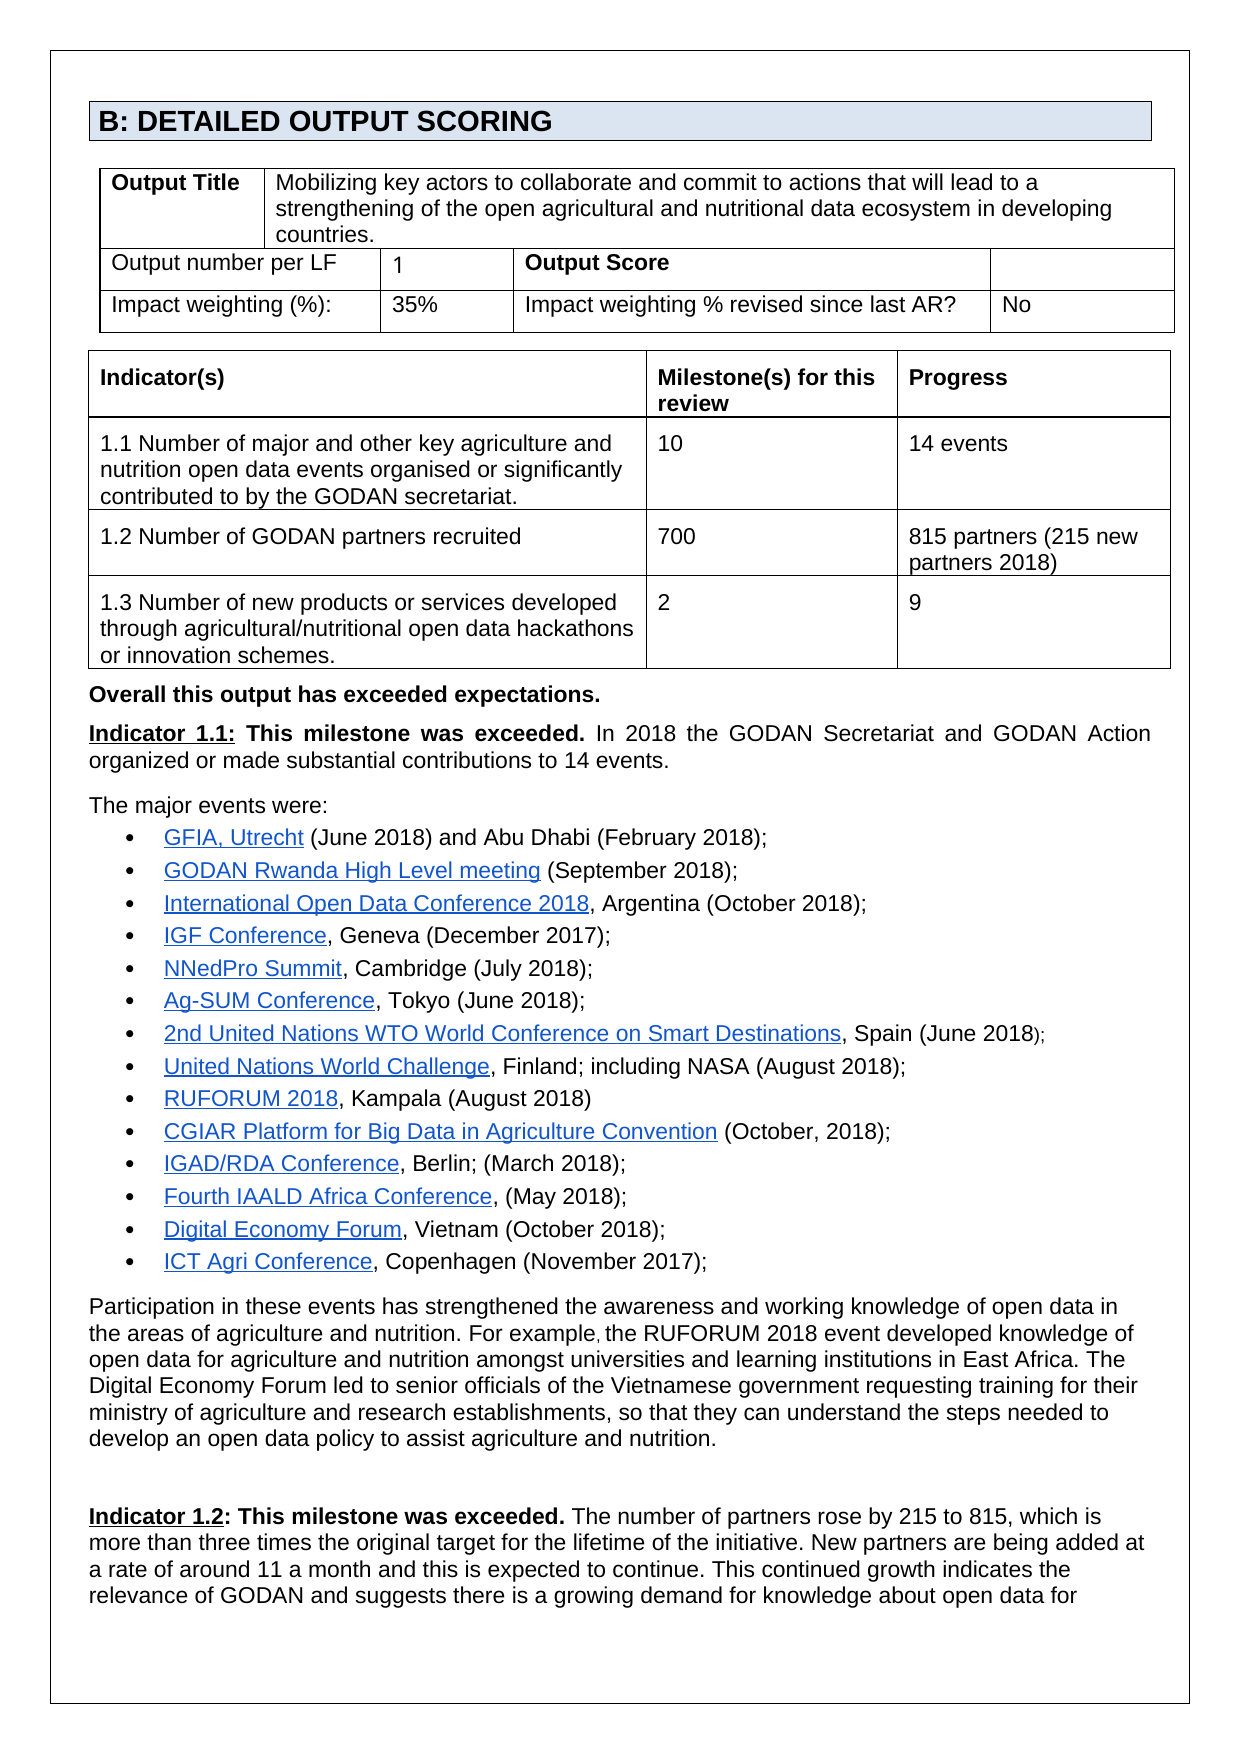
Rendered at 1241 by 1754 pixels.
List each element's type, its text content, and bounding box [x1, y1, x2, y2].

table_cell No [991, 291, 1174, 332]
text Participation in these events has strengthened the awareness and working knowledge of open data in the areas of agriculture and nutrition. For example, the RUFORUM 2018 event developed knowledge of open data for agriculture and nutrition amongst universities and learning institutions in East Africa. The Digital Economy Forum led to senior officials of the Vietnamese government requesting training for their ministry of agriculture and research establishments, so that they can understand the steps needed to develop an open data policy to assist agriculture and nutrition. [89, 1293, 1152, 1451]
table_cell 9 [898, 576, 1170, 668]
table_cell Impact weighting % revised since last AR? [514, 291, 990, 332]
list CGIAR Platform for Big Data in Agriculture Convention (October, 2018); [126, 1118, 1152, 1144]
table_cell 815 partners (215 new partners 2018) [898, 510, 1170, 575]
list United Nations World Challenge, Finland; including NASA (August 2018); [126, 1053, 1152, 1079]
list RUFORUM 2018, Kampala (August 2018) [126, 1085, 1152, 1112]
text Overall this output has exceeded expectations. [89, 681, 1152, 708]
list IGAD/RDA Conference, Berlin; (March 2018); [126, 1150, 1152, 1177]
list NNedPro Summit, Cambridge (July 2018); [126, 955, 1152, 981]
list International Open Data Conference 2018, Argentina (October 2018); [126, 889, 1152, 916]
table_cell 2 [647, 576, 897, 668]
table_cell Output number per LF [101, 249, 380, 290]
subtitle B: DETAILED OUTPUT SCORING [90, 102, 1151, 140]
list ICT Agri Conference, Copenhagen (November 2017); [126, 1248, 1152, 1274]
list GODAN Rwanda High Level meeting (September 2018); [126, 857, 1152, 883]
table_cell Output Score [514, 249, 990, 290]
table_cell 1 [381, 249, 513, 290]
list IGF Conference, Geneva (December 2017); [126, 922, 1152, 948]
text Indicator 1.1: This milestone was exceeded. In 2018 the GODAN Secretariat and GODAN Action organized or made substantial contributions to 14 events. [89, 720, 1152, 773]
table_cell A++ [991, 249, 1174, 290]
text Indicator 1.2: This milestone was exceeded. The number of partners rose by 215 to 815, which is more than three times the original target for the lifetime of the initiative. New partners are being added at a rate of around 11 a month and this is expected to continue. This continued growth indicates the relevance of GODAN and suggests there is a growing demand for knowledge about open data for [89, 1503, 1152, 1608]
table_header Mobilizing key actors to collaborate and commit to actions that will lead to a strengthening of the open agricultural and nutritional data ecosystem in developing countries. [265, 169, 1174, 247]
table_cell Impact weighting (%): [101, 291, 380, 332]
table_cell 700 [647, 510, 897, 575]
table_cell 1.3 Number of new products or services developed through agricultural/nutritional open data hackathons or innovation schemes. [89, 576, 646, 668]
text The major events were: [89, 792, 1152, 818]
list Fourth IAALD Africa Conference, (May 2018); [126, 1183, 1152, 1209]
table_cell 1.1 Number of major and other key agriculture and nutrition open data events organised or significantly contributed to by the GODAN secretariat. [89, 418, 646, 509]
table_header Output Title [101, 169, 264, 247]
table_cell 14 events [898, 418, 1170, 509]
table_header Milestone(s) for this review [647, 351, 897, 416]
table_cell 10 [647, 418, 897, 509]
list 2nd United Nations WTO World Conference on Smart Destinations, Spain (June 2018); [126, 1020, 1152, 1046]
table_header Progress [898, 351, 1170, 416]
list Ag-SUM Conference, Tokyo (June 2018); [126, 987, 1152, 1014]
table_cell 35% [381, 291, 513, 332]
table_header Indicator(s) [89, 351, 646, 416]
table_cell 1.2 Number of GODAN partners recruited [89, 510, 646, 575]
list Digital Economy Forum, Vietnam (October 2018); [126, 1216, 1152, 1242]
list GFIA, Utrecht (June 2018) and Abu Dhabi (February 2018); [126, 824, 1152, 851]
